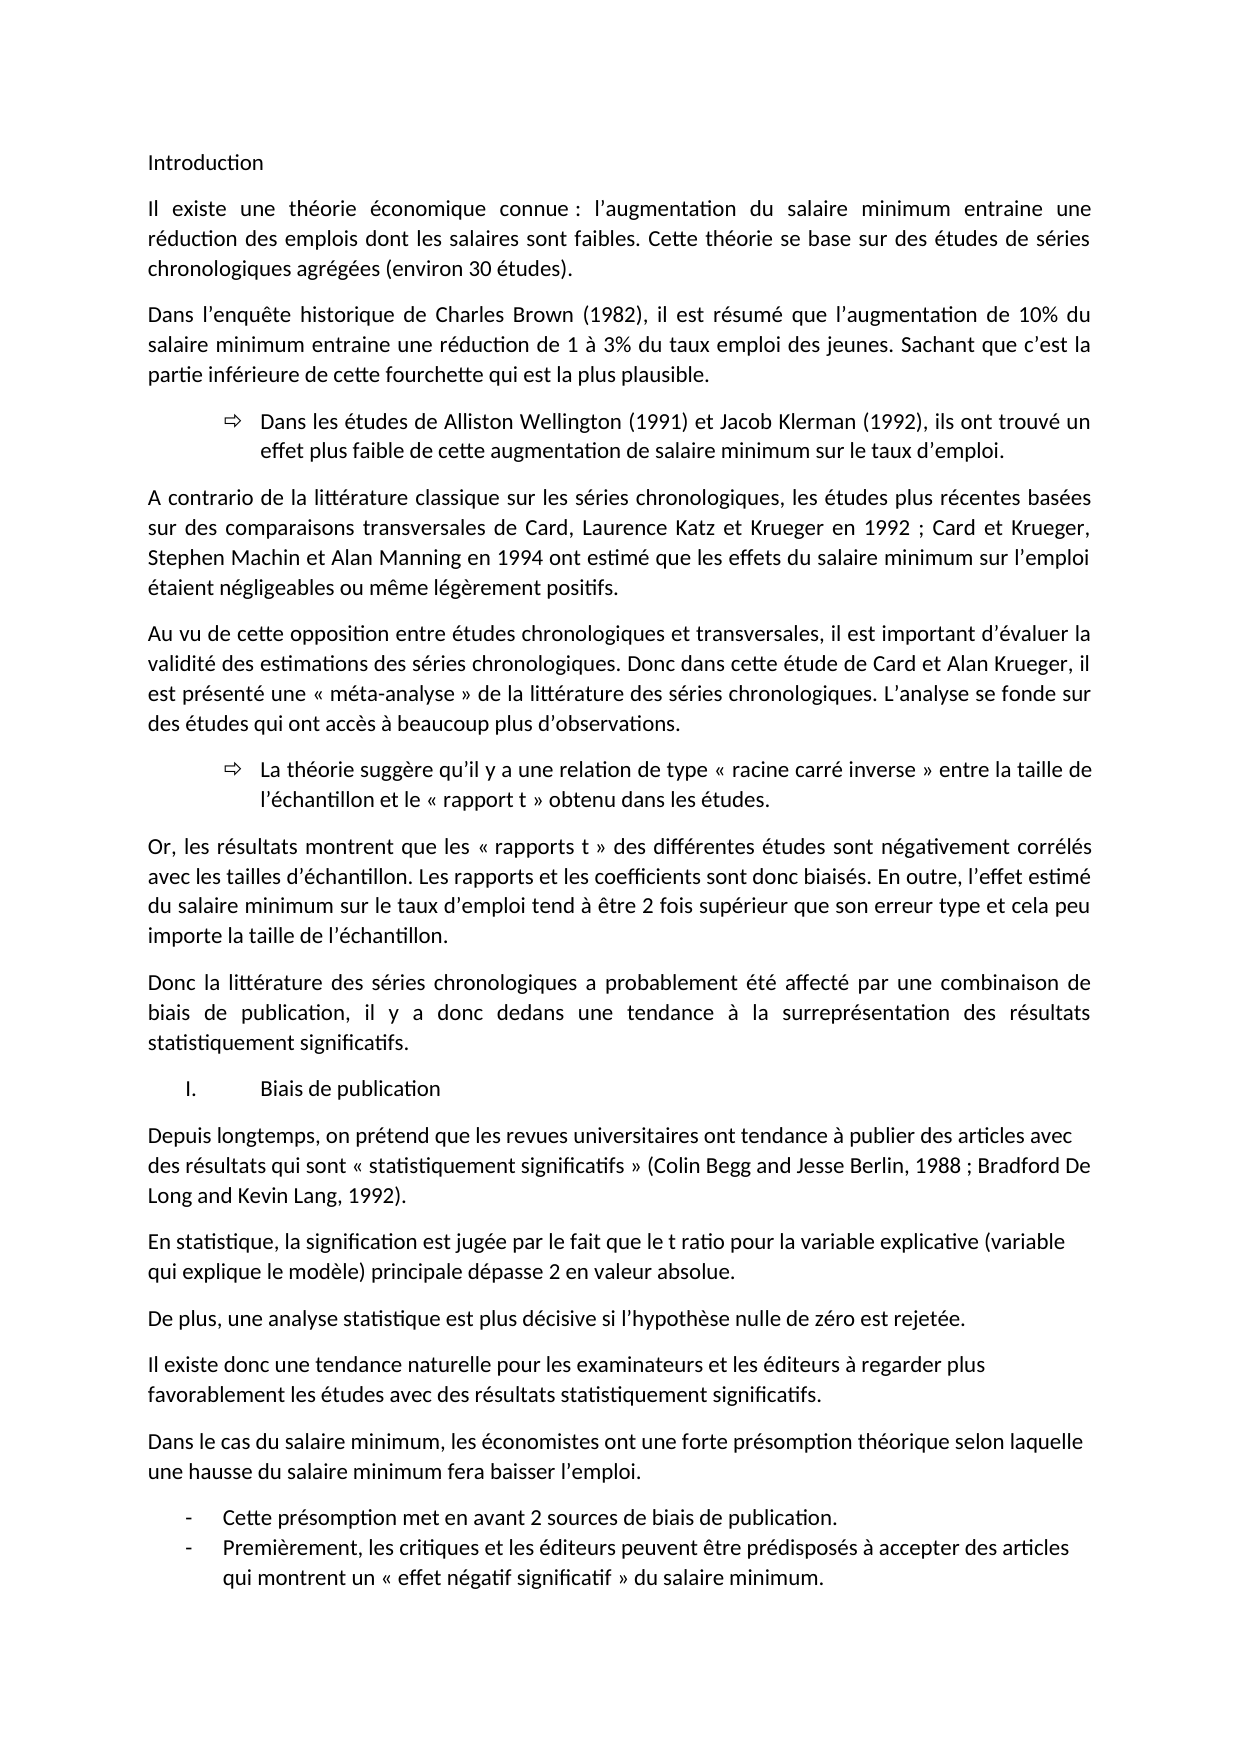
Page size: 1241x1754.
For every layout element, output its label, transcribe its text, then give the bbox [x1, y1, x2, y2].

text Introduction [148, 148, 1093, 176]
text Dans le cas du salaire minimum, les économistes ont une forte présomption théorique selon laquelle une hausse du salaire minimum fera baisser l’emploi. [148, 1427, 1093, 1485]
text Depuis longtemps, on prétend que les revues universitaires ont tendance à publier des articles avec des résultats qui sont « statistiquement significatifs » (Colin Begg and Jesse Berlin, 1988 ; Bradford De Long and Kevin Lang, 1992). [148, 1121, 1093, 1209]
text Il existe donc une tendance naturelle pour les examinateurs et les éditeurs à regarder plus favorablement les études avec des résultats statistiquement significatifs. [148, 1350, 1093, 1408]
text Or, les résultats montrent que les « rapports t » des différentes études sont négativement corrélés avec les tailles d’échantillon. Les rapports et les coefficients sont donc biaisés. En outre, l’effet estimé du salaire minimum sur le taux d’emploi tend à être 2 fois supérieur que son erreur type et cela peu importe la taille de l’échantillon. [148, 832, 1093, 949]
text En statistique, la signification est jugée par le fait que le t ratio pour la variable explicative (variable qui explique le modèle) principale dépasse 2 en valeur absolue. [148, 1227, 1093, 1285]
text Donc la littérature des séries chronologiques a probablement été affecté par une combinaison de biais de publication, il y a donc dedans une tendance à la surreprésentation des résultats statistiquement significatifs. [148, 968, 1093, 1056]
list Premièrement, les critiques et les éditeurs peuvent être prédisposés à accepter des articles qui montrent un « effet négatif significatif » du salaire minimum. [185, 1533, 1093, 1591]
list La théorie suggère qu’il y a une relation de type « racine carré inverse » entre la taille de l’échantillon et le « rapport t » obtenu dans les études. [223, 755, 1093, 813]
list Biais de publication [185, 1074, 1093, 1102]
text A contrario de la littérature classique sur les séries chronologiques, les études plus récentes basées sur des comparaisons transversales de Card, Laurence Katz et Krueger en 1992 ; Card et Krueger, Stephen Machin et Alan Manning en 1994 ont estimé que les effets du salaire minimum sur l’emploi étaient négligeables ou même légèrement positifs. [148, 483, 1093, 601]
text De plus, une analyse statistique est plus décisive si l’hypothèse nulle de zéro est rejetée. [148, 1304, 1093, 1332]
text Au vu de cette opposition entre études chronologiques et transversales, il est important d’évaluer la validité des estimations des séries chronologiques. Donc dans cette étude de Card et Alan Krueger, il est présenté une « méta-analyse » de la littérature des séries chronologiques. L’analyse se fonde sur des études qui ont accès à beaucoup plus d’observations. [148, 619, 1093, 737]
text Dans l’enquête historique de Charles Brown (1982), il est résumé que l’augmentation de 10% du salaire minimum entraine une réduction de 1 à 3% du taux emploi des jeunes. Sachant que c’est la partie inférieure de cette fourchette qui est la plus plausible. [148, 301, 1093, 388]
list Dans les études de Alliston Wellington (1991) et Jacob Klerman (1992), ils ont trouvé un effet plus faible de cette augmentation de salaire minimum sur le taux d’emploi. [223, 407, 1093, 464]
list Cette présomption met en avant 2 sources de biais de publication. [185, 1503, 1093, 1531]
text Il existe une théorie économique connue : l’augmentation du salaire minimum entraine une réduction des emplois dont les salaires sont faibles. Cette théorie se base sur des études de séries chronologiques agrégées (environ 30 études). [148, 194, 1093, 282]
